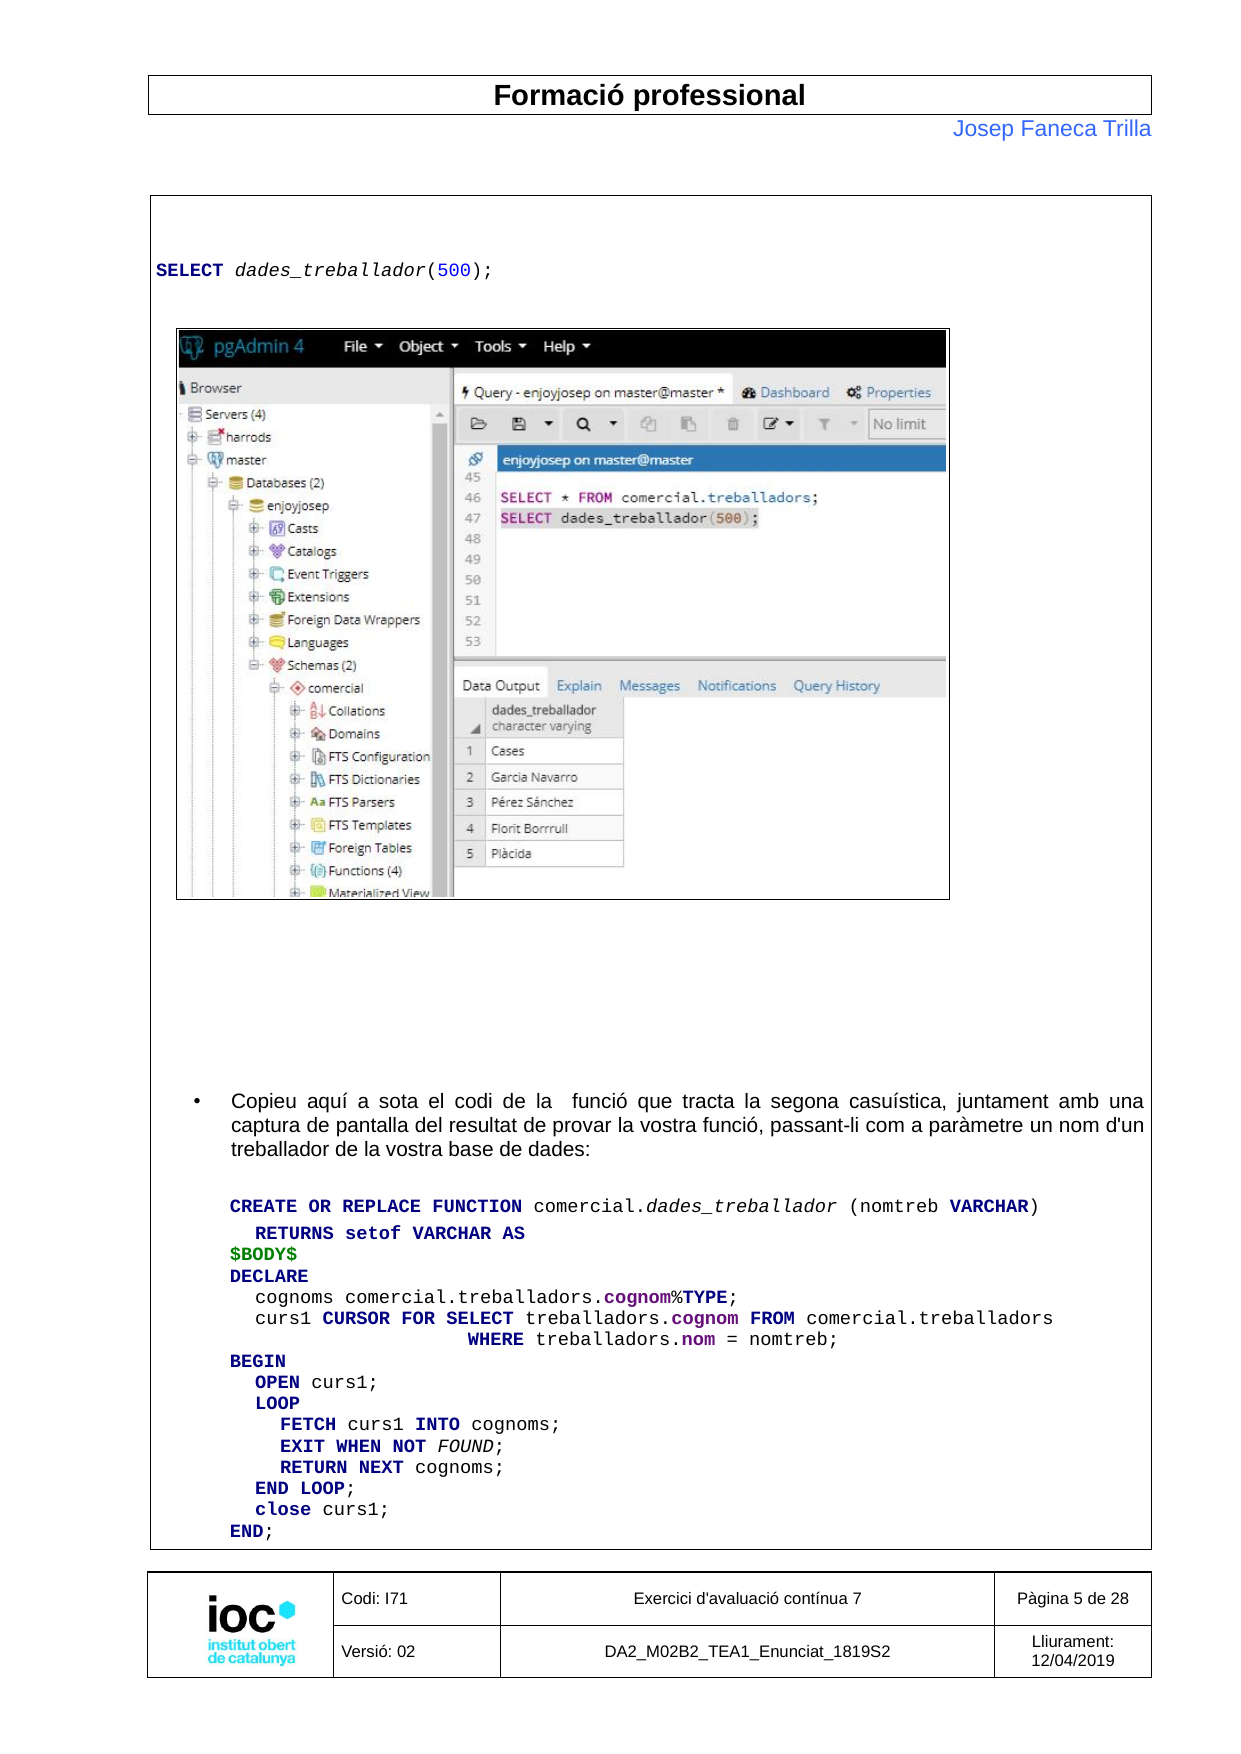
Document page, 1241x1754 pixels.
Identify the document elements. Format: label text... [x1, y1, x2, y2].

picture [195, 1581, 309, 1677]
table_header Solució: (1,5 punts) Nom i cognoms dels components del grup: Oriol Arnal Madrid Josep Faneca Trilla Anoteu aquí: com heu interpretat l’enunciat Que ens hem de dividir la tasca. què heu entès que heu de fer crear 2 funcions que depenent del tipus de paràmetre que li passem mostrarà un resultat o un altre. Per tant serà una funció sobrecarregada. què heu pactat que cadascú faria una funció. com ho heu dut a terme (quina tasca heu fet cadascú) Jo he fet la funció dades_treballador(sou) i l'Oriol l'ha fet dades_treballador(nom) Copieu aquí a sota el codi de la funció que tracta la primera casuística, juntament amb una captura de pantalla del resultat de provar la vostra funció, passant-li com a paràmetre el sou d’un treballador de la vostra base de dades: CREATE OR REPLACE FUNCTION dades_treballador (salari REAL) RETURNS setof VARCHAR AS $BODY$ DECLARE cognoms comercial.treballadors.cognom%TYPE; curs1 CURSOR FOR SELECT treballadors.cognom FROM comercial.treballadors WHERE treballadors.sou > salari; BEGIN OPEN curs1; LOOP FETCH curs1 INTO cognoms; EXIT WHEN NOT FOUND; RETURN NEXT cognoms; END LOOP; close curs1; END; $BODY$ LANGUAGE plpgsql; SELECT * FROM comercial.treballadors; SELECT dades_treballador(500); Copieu aquí a sota el codi de la funció que tracta la segona casuística, juntament amb una captura de pantalla del resultat de provar la vostra funció, passant-li com a paràmetre un nom d'un treballador de la vostra base de dades: CREATE OR REPLACE FUNCTION comercial.dades_treballador (nomtreb VARCHAR) RETURNS setof VARCHAR AS $BODY$ DECLARE cognoms comercial.treballadors.cognom%TYPE; curs1 CURSOR FOR SELECT treballadors.cognom FROM comercial.treballadors WHERE treballadors.nom = nomtreb; BEGIN OPEN curs1; LOOP FETCH curs1 INTO cognoms; EXIT WHEN NOT FOUND; RETURN NEXT cognoms; END LOOP; close curs1; END; $BODY$ LANGUAGE plpgsql; SELECT * FROM comercial.treballadors; SELECT dades_treballador('Paula'); Com us heu intercanviat les funcions desenvolupades cadascú? Per email i també per GitHub Heu entès tots dos el funcionament de les dues funcions, encara que una no l'hagueu desenvolupat vosaltres? Sí, hem entès el funcionament de les dues funcions. [151, 196, 1151, 1548]
picture [178, 330, 946, 897]
